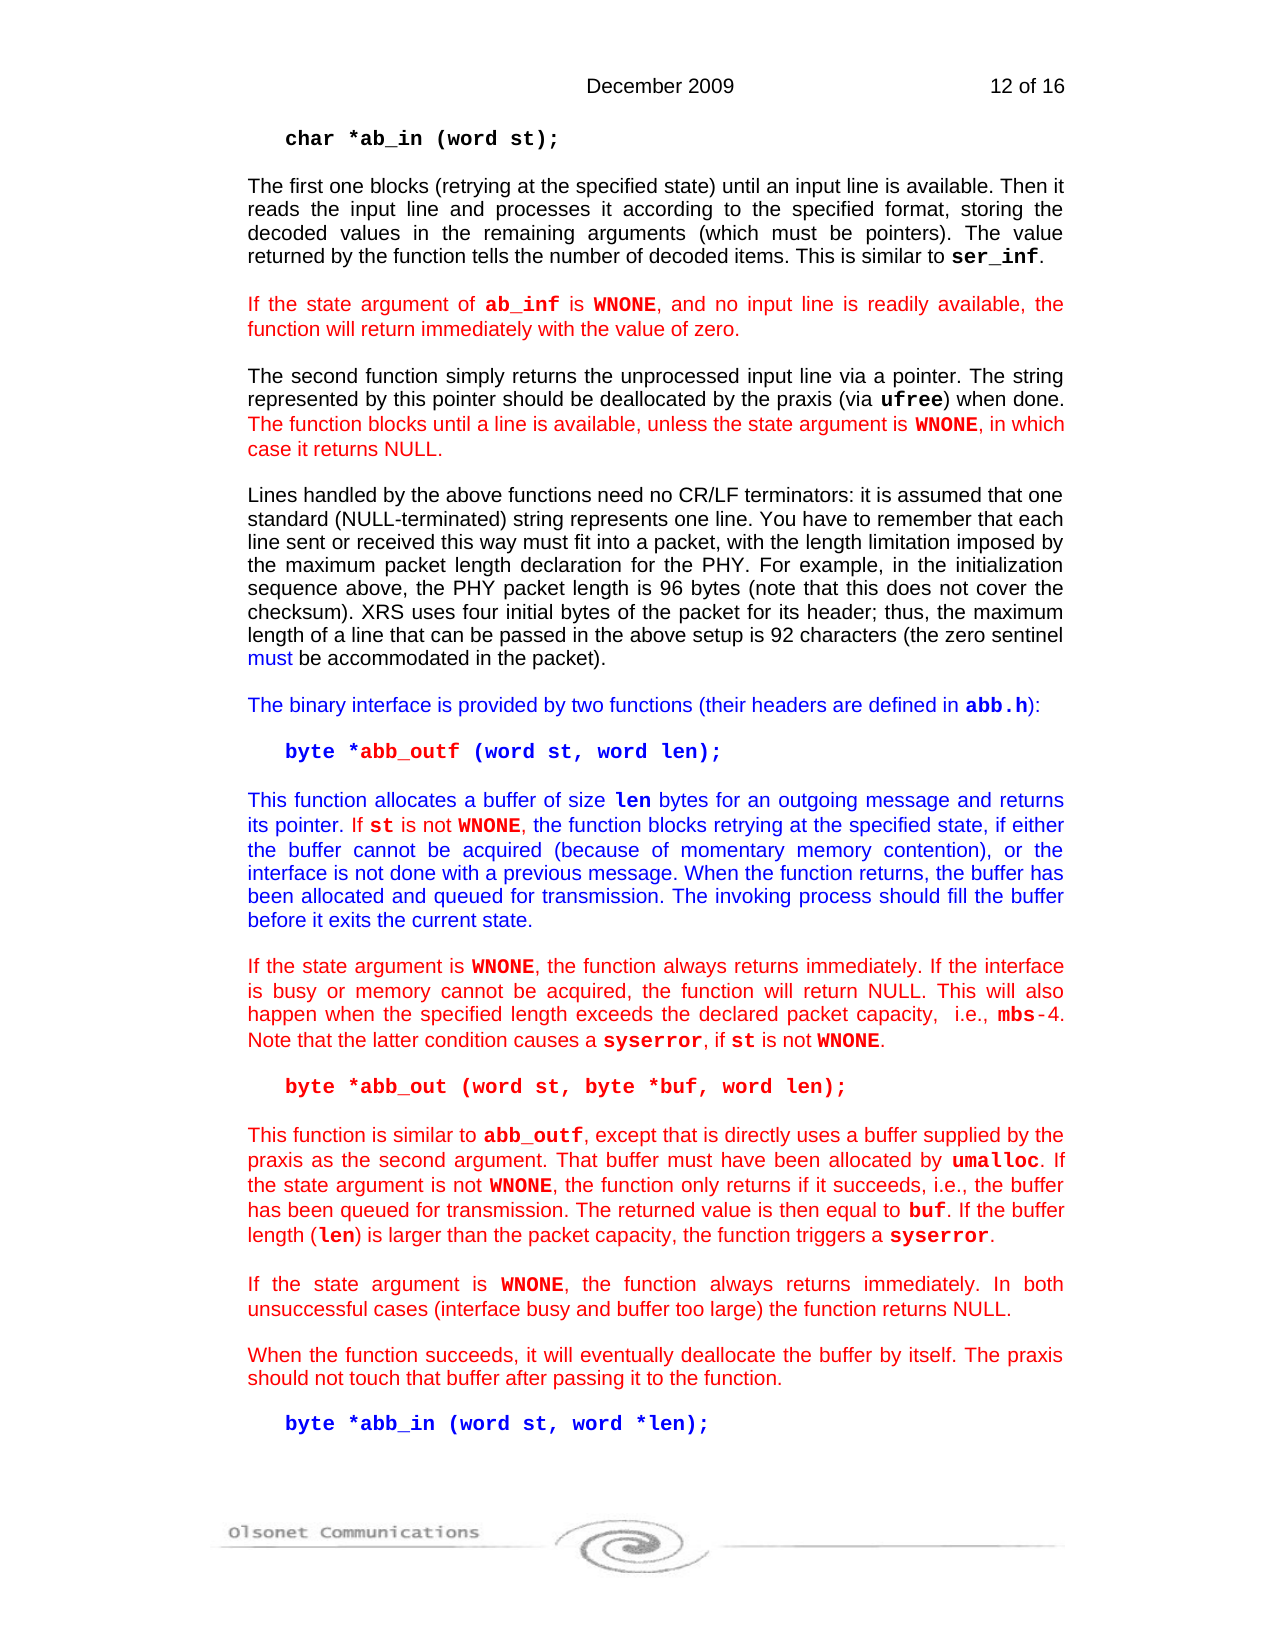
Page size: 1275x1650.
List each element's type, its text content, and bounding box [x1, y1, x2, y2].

text The binary interface is provided by two functions (their headers are defined in abb.h): [247, 693, 1065, 718]
text This function is similar to abb_outf, except that is directly uses a buffer supplied by the praxis as the second argument. That buffer must have been allocated by umalloc. If the state argument is not WNONE, the function only returns if it succeeds, i.e., the buffer has been queued for transmission. The returned value is then equal to buf. If the buffer length (len) is larger than the packet capacity, the function triggers a syserror. [247, 1123, 1065, 1249]
text byte *abb_outf (word st, word len); [285, 741, 1065, 765]
text Lines handled by the above functions need no CR/LF terminators: it is assumed that one standard (NULL-terminated) string represents one line. You have to remember that each line sent or received this way must fit into a packet, with the length limitation imposed by the maximum packet length declaration for the PHY. For example, in the initialization sequence above, the PHY packet length is 96 bytes (note that this does not cover the checksum). XRS uses four initial bytes of the packet for its header; thus, the maximum length of a line that can be passed in the above setup is 92 characters (the zero sentinel must be accommodated in the packet). [247, 484, 1065, 670]
text The second function simply returns the unprocessed input line via a pointer. The string represented by this pointer should be deallocated by the praxis (via ufree) when done. The function blocks until a line is available, unless the state argument is WNONE, in which case it returns NULL. [247, 364, 1065, 461]
text If the state argument is WNONE, the function always returns immediately. If the interface is busy or memory cannot be acquired, the function will return NULL. This will also happen when the specified length exceeds the declared packet capacity, i.e., mbs-4. Note that the latter condition causes a syserror, if st is not WNONE. [247, 955, 1065, 1053]
text byte *abb_in (word st, word *len); [285, 1413, 1065, 1437]
text If the state argument of ab_inf is WNONE, and no input line is readily available, the function will return immediately with the value of zero. [247, 293, 1065, 341]
text byte *abb_out (word st, byte *buf, word len); [285, 1076, 1065, 1100]
text This function allocates a buffer of size len bytes for an outgoing message and returns its pointer. If st is not WNONE, the function blocks retrying at the specified state, if either the buffer cannot be acquired (because of momentary memory contention), or the interface is not done with a previous message. When the function returns, the buffer has been allocated and queued for transmission. The invoking process should fill the buffer before it exits the current state. [247, 788, 1065, 931]
picture [210, 1504, 1065, 1596]
text When the function succeeds, it will eventually deallocate the buffer by itself. The praxis should not touch that buffer after passing it to the function. [247, 1344, 1065, 1390]
text The first one blocks (retrying at the specified state) until an input line is available. Then it reads the input line and processes it according to the specified format, storing the decoded values in the remaining arguments (which must be pointers). The value returned by the function tells the number of decoded items. This is similar to ser_inf. [247, 174, 1065, 269]
text If the state argument is WNONE, the function always returns immediately. In both unsuccessful cases (interface busy and buffer too large) the function returns NULL. [247, 1272, 1065, 1320]
text char *ab_in (word st); [285, 128, 1065, 151]
